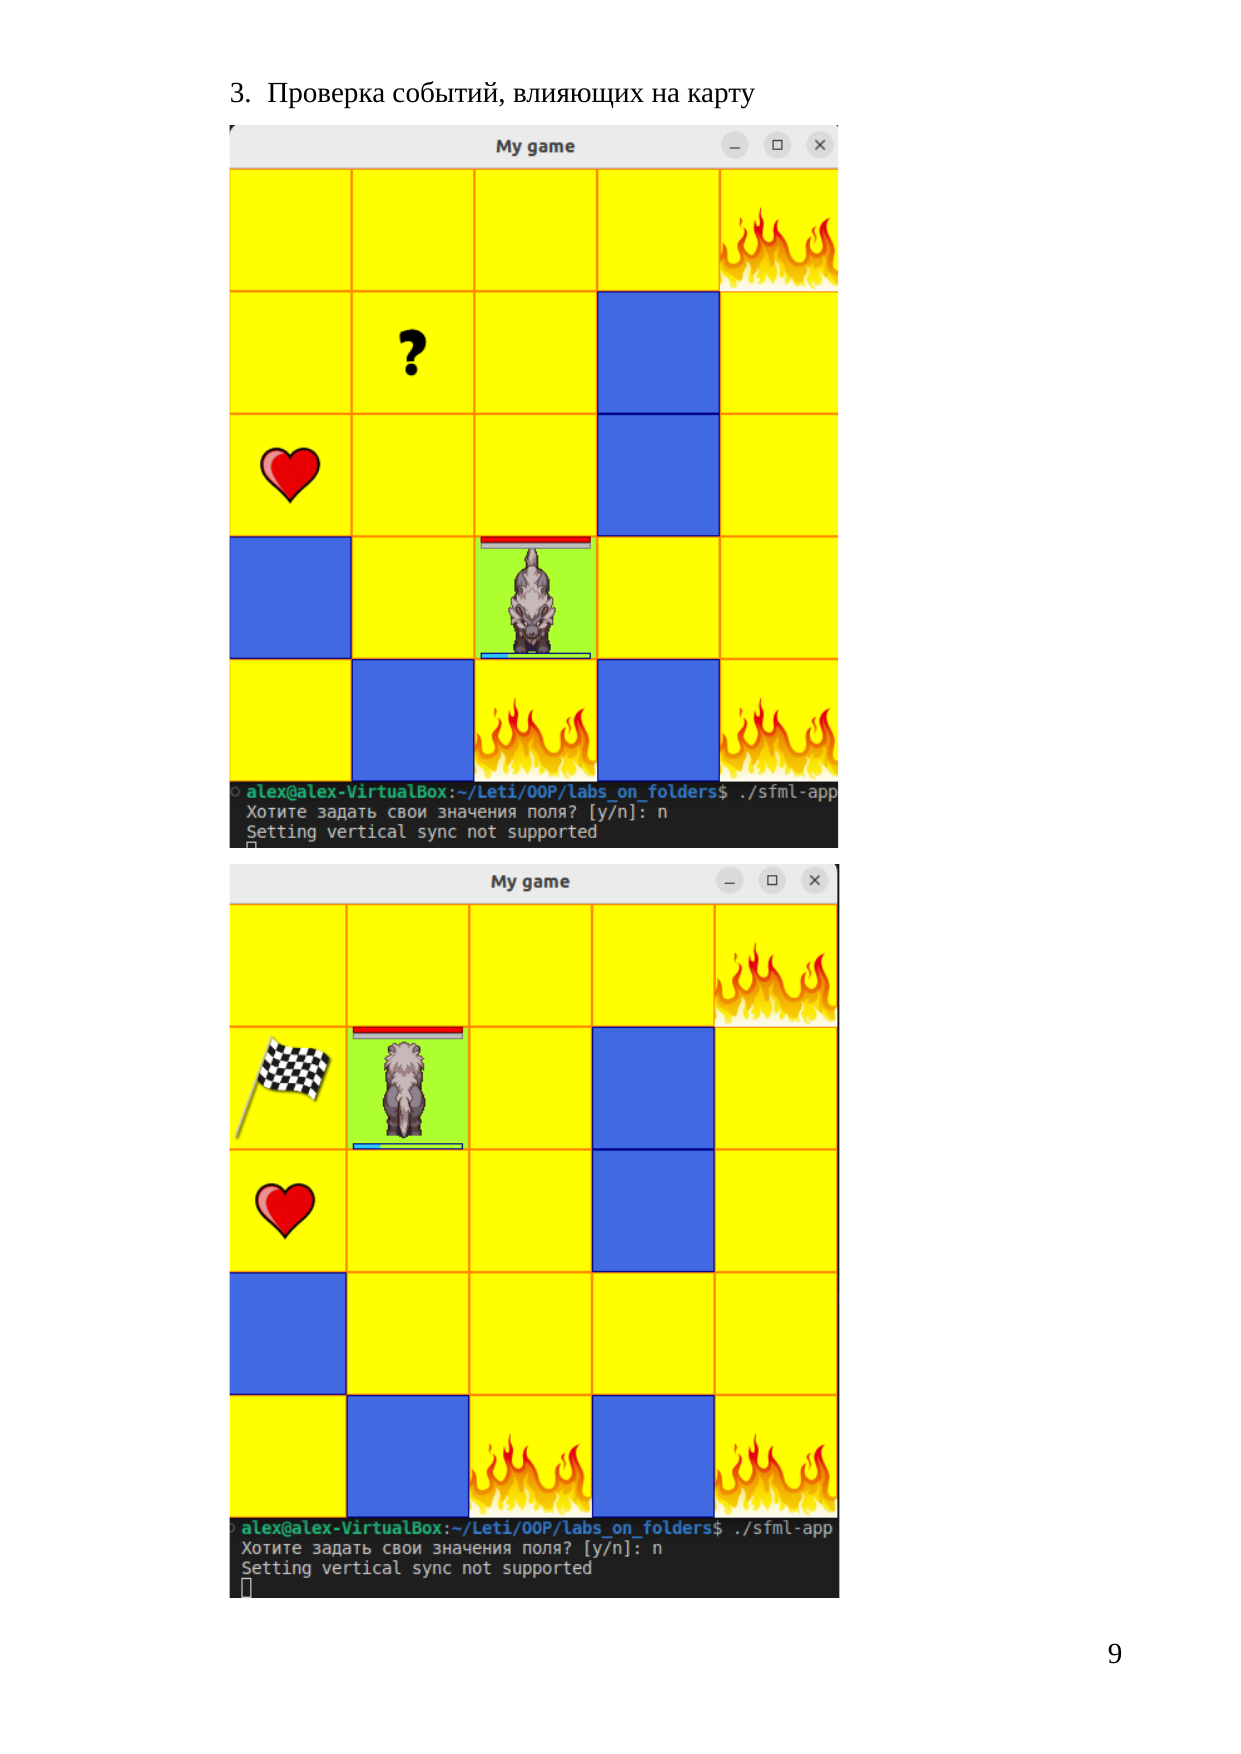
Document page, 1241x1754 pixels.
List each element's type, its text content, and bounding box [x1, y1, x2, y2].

list Проверка событий, влияющих на карту [229, 75, 1122, 108]
